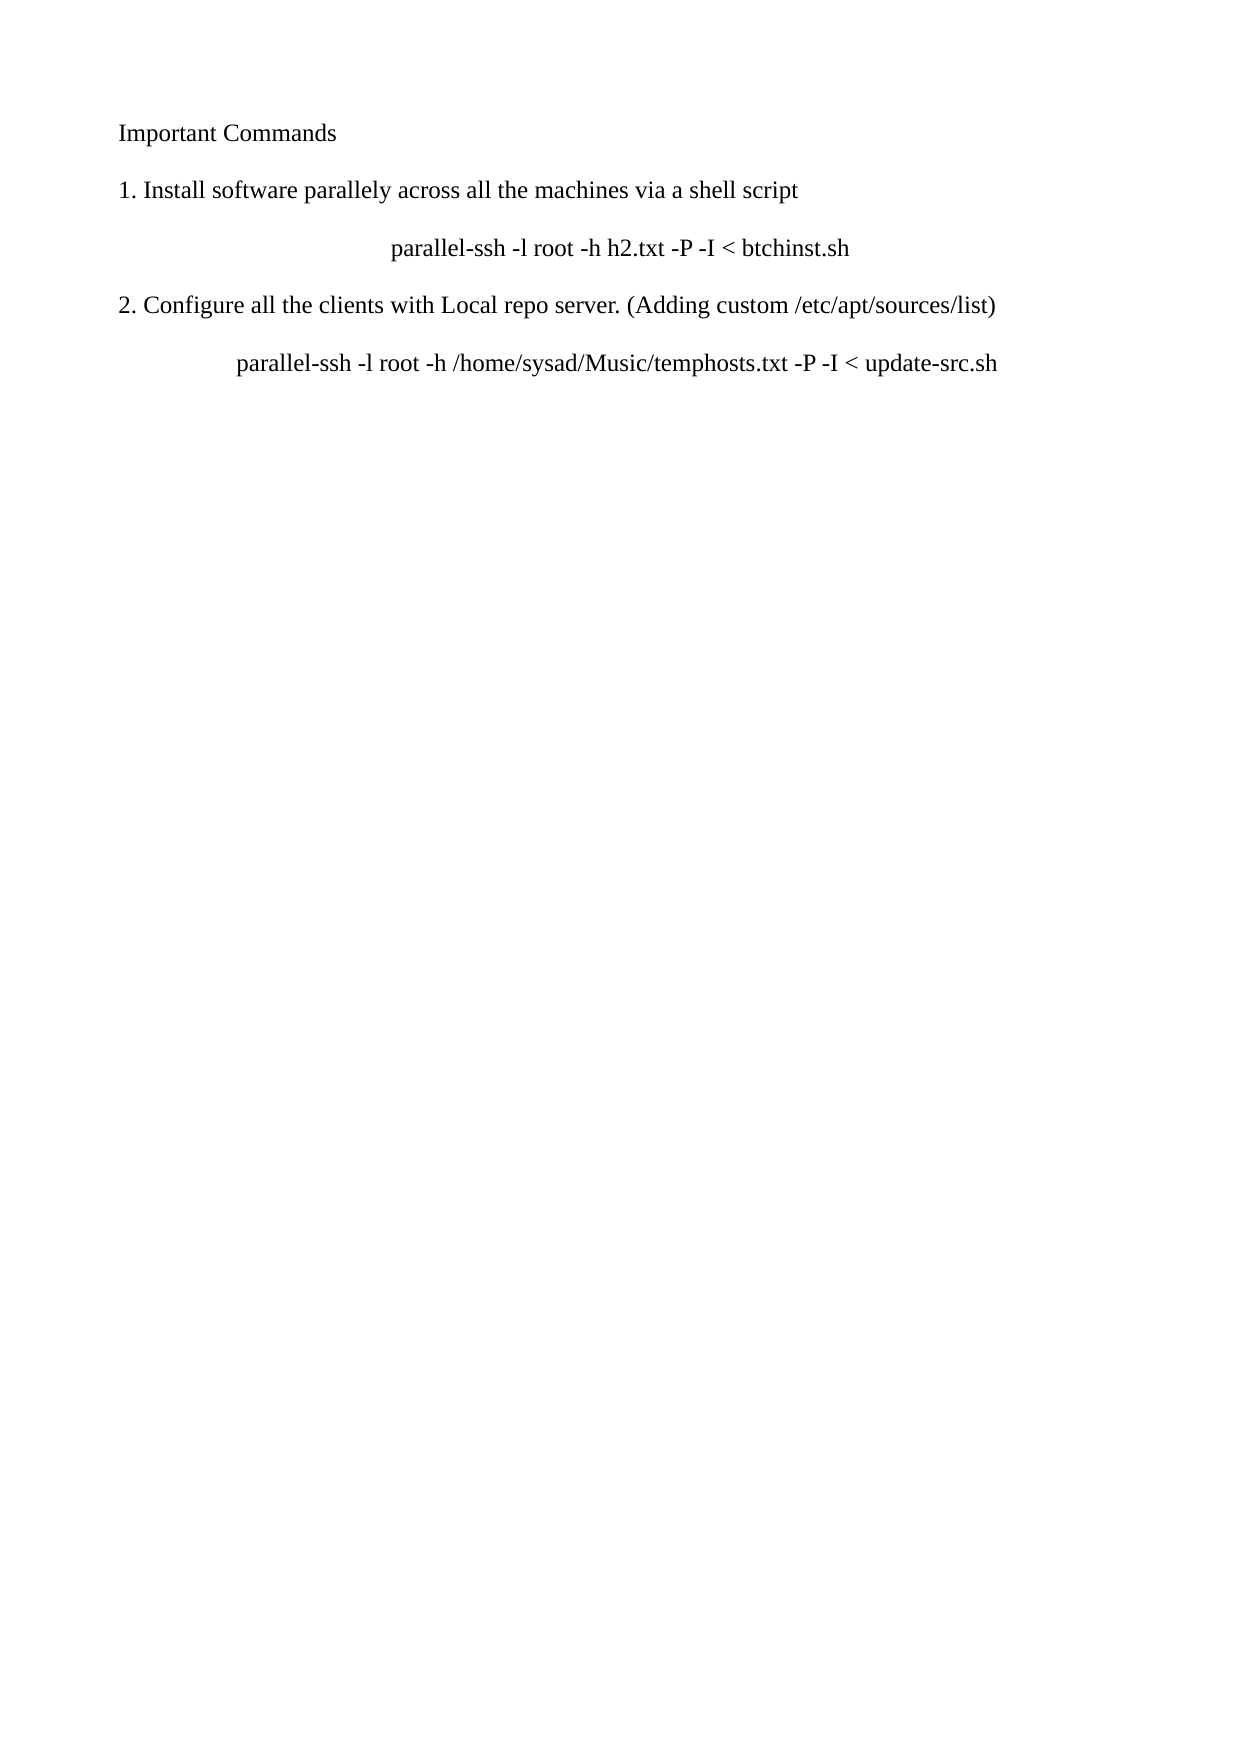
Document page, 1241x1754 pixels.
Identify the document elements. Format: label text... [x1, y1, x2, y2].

text 1. Install software parallely across all the machines via a shell script [118, 176, 1122, 204]
text parallel-ssh -l root -h h2.txt -P -I < btchinst.sh [118, 233, 1122, 262]
text parallel-ssh -l root -h /home/sysad/Music/temphosts.txt -P -I < update-src.sh [118, 348, 1122, 377]
text 2. Configure all the clients with Local repo server. (Adding custom /etc/apt/sources/list) [118, 291, 1122, 319]
text Important Commands [118, 118, 1122, 147]
